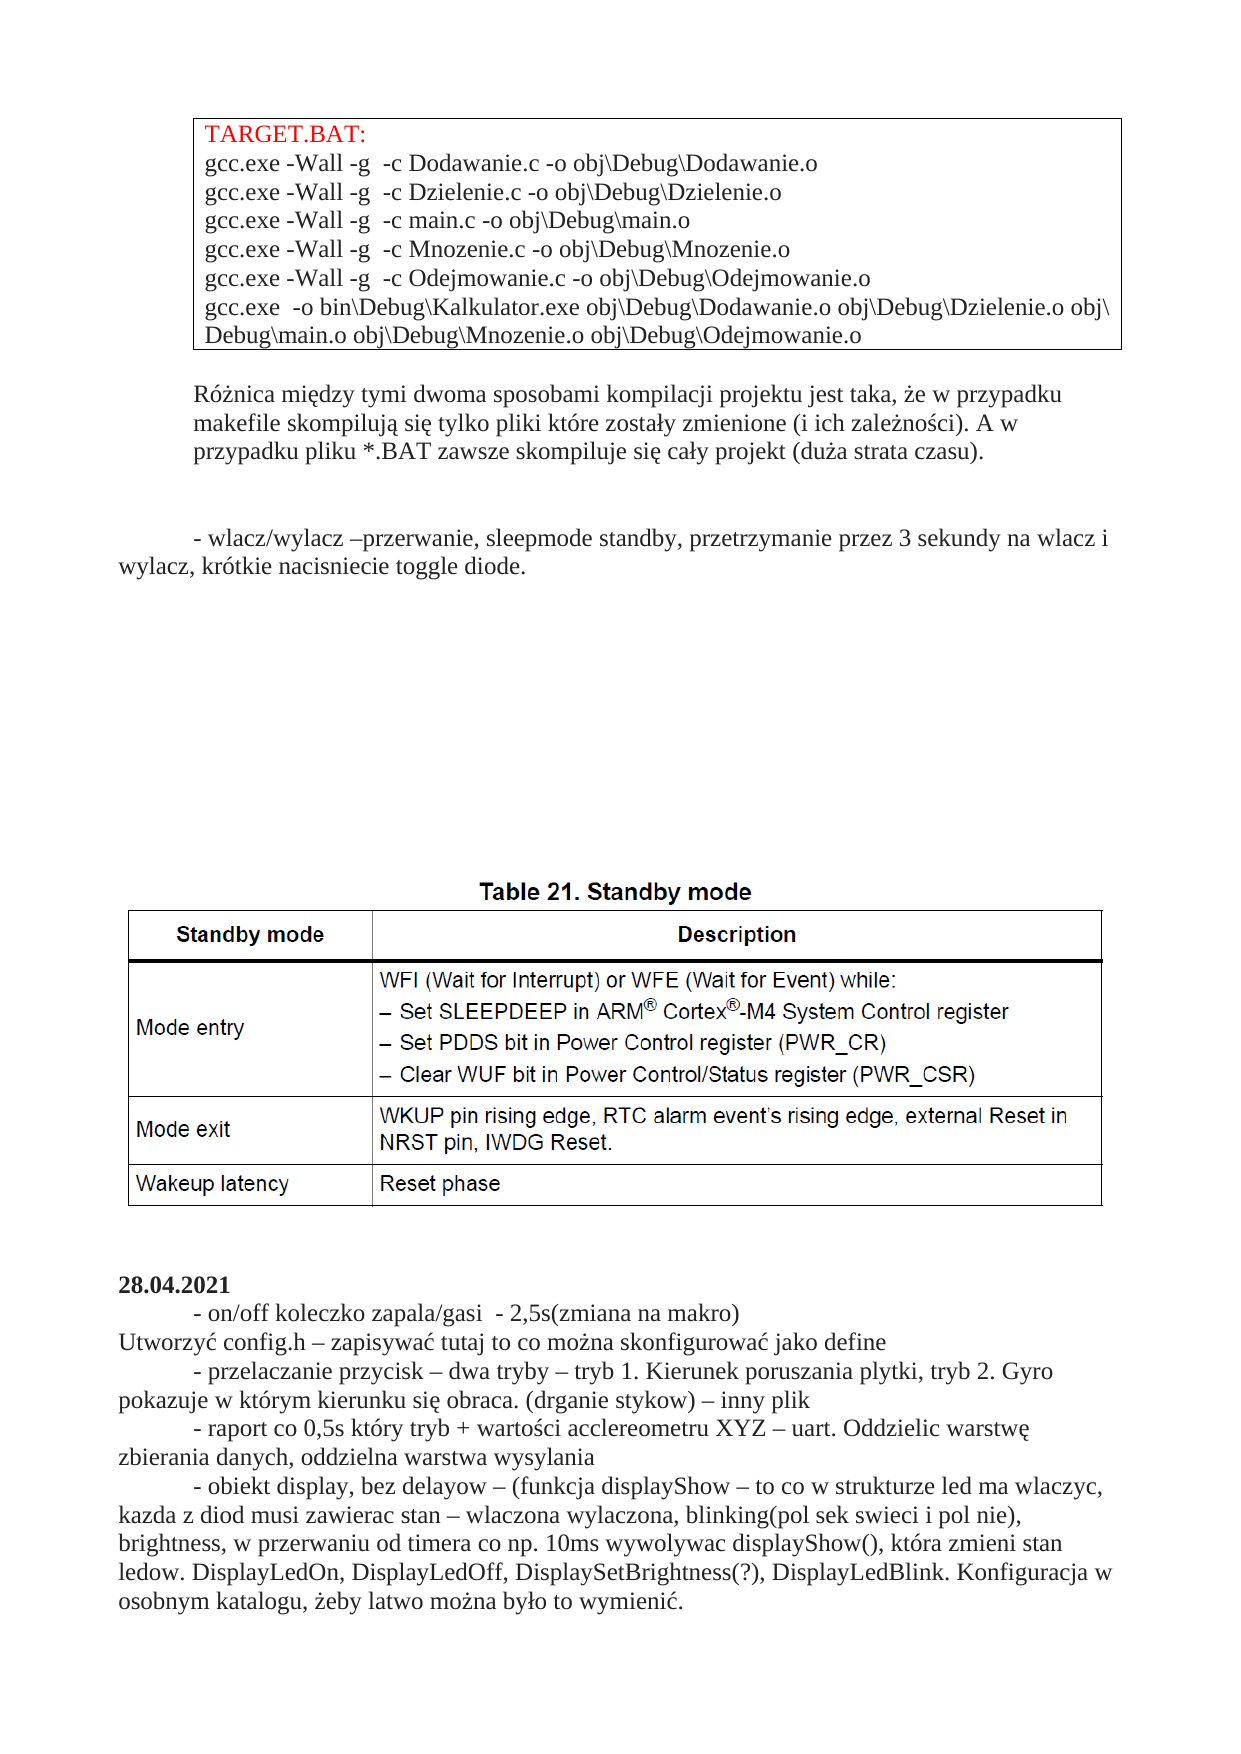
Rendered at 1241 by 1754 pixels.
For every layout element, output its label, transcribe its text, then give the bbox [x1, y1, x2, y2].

text - raport co 0,5s który tryb + wartości acclereometru XYZ – uart. Oddzielic warstwę zbierania danych, oddzielna warstwa wysylania [118, 1413, 1122, 1471]
text 28.04.2021 [118, 1270, 1122, 1298]
text Utworzyć config.h – zapisywać tutaj to co można skonfigurować jako define [118, 1327, 1122, 1356]
text - wlacz/wylacz –przerwanie, sleepmode standby, przetrzymanie przez 3 sekundy na wlacz i wylacz, krótkie nacisniecie toggle diode. [118, 523, 1122, 580]
table_cell TARGET.BAT: gcc.exe -Wall -g -c Dodawanie.c -o obj\Debug\Dodawanie.o gcc.exe -Wall -g -c Dzielenie.c -o obj\Debug\Dzielenie.o gcc.exe -Wall -g -c main.c -o obj\Debug\main.o gcc.exe -Wall -g -c Mnozenie.c -o obj\Debug\Mnozenie.o gcc.exe -Wall -g -c Odejmowanie.c -o obj\Debug\Odejmowanie.o gcc.exe -o bin\Debug\Kalkulator.exe obj\Debug\Dodawanie.o obj\Debug\Dzielenie.o obj\Debug\main.o obj\Debug\Mnozenie.o obj\Debug\Odejmowanie.o [194, 119, 1121, 349]
text Różnica między tymi dwoma sposobami kompilacji projektu jest taka, że w przypadku makefile skompilują się tylko pliki które zostały zmienione (i ich zależności). A w przypadku pliku *.BAT zawsze skompiluje się cały projekt (duża strata czasu). [193, 379, 1122, 465]
text - on/off koleczko zapala/gasi - 2,5s(zmiana na makro) [118, 1298, 1122, 1327]
text - obiekt display, bez delayow – (funkcja displayShow – to co w strukturze led ma wlaczyc, kazda z diod musi zawierac stan – wlaczona wylaczona, blinking(pol sek swieci i pol nie), brightness, w przerwaniu od timera co np. 10ms wywolywac displayShow(), która zmieni stan ledow. DisplayLedOn, DisplayLedOff, DisplaySetBrightness(?), DisplayLedBlink. Konfiguracja w osobnym katalogu, żeby latwo można było to wymienić. [118, 1471, 1122, 1615]
text - przelaczanie przycisk – dwa tryby – tryb 1. Kierunek poruszania plytki, tryb 2. Gyro pokazuje w którym kierunku się obraca. (drganie stykow) – inny plik [118, 1356, 1122, 1413]
